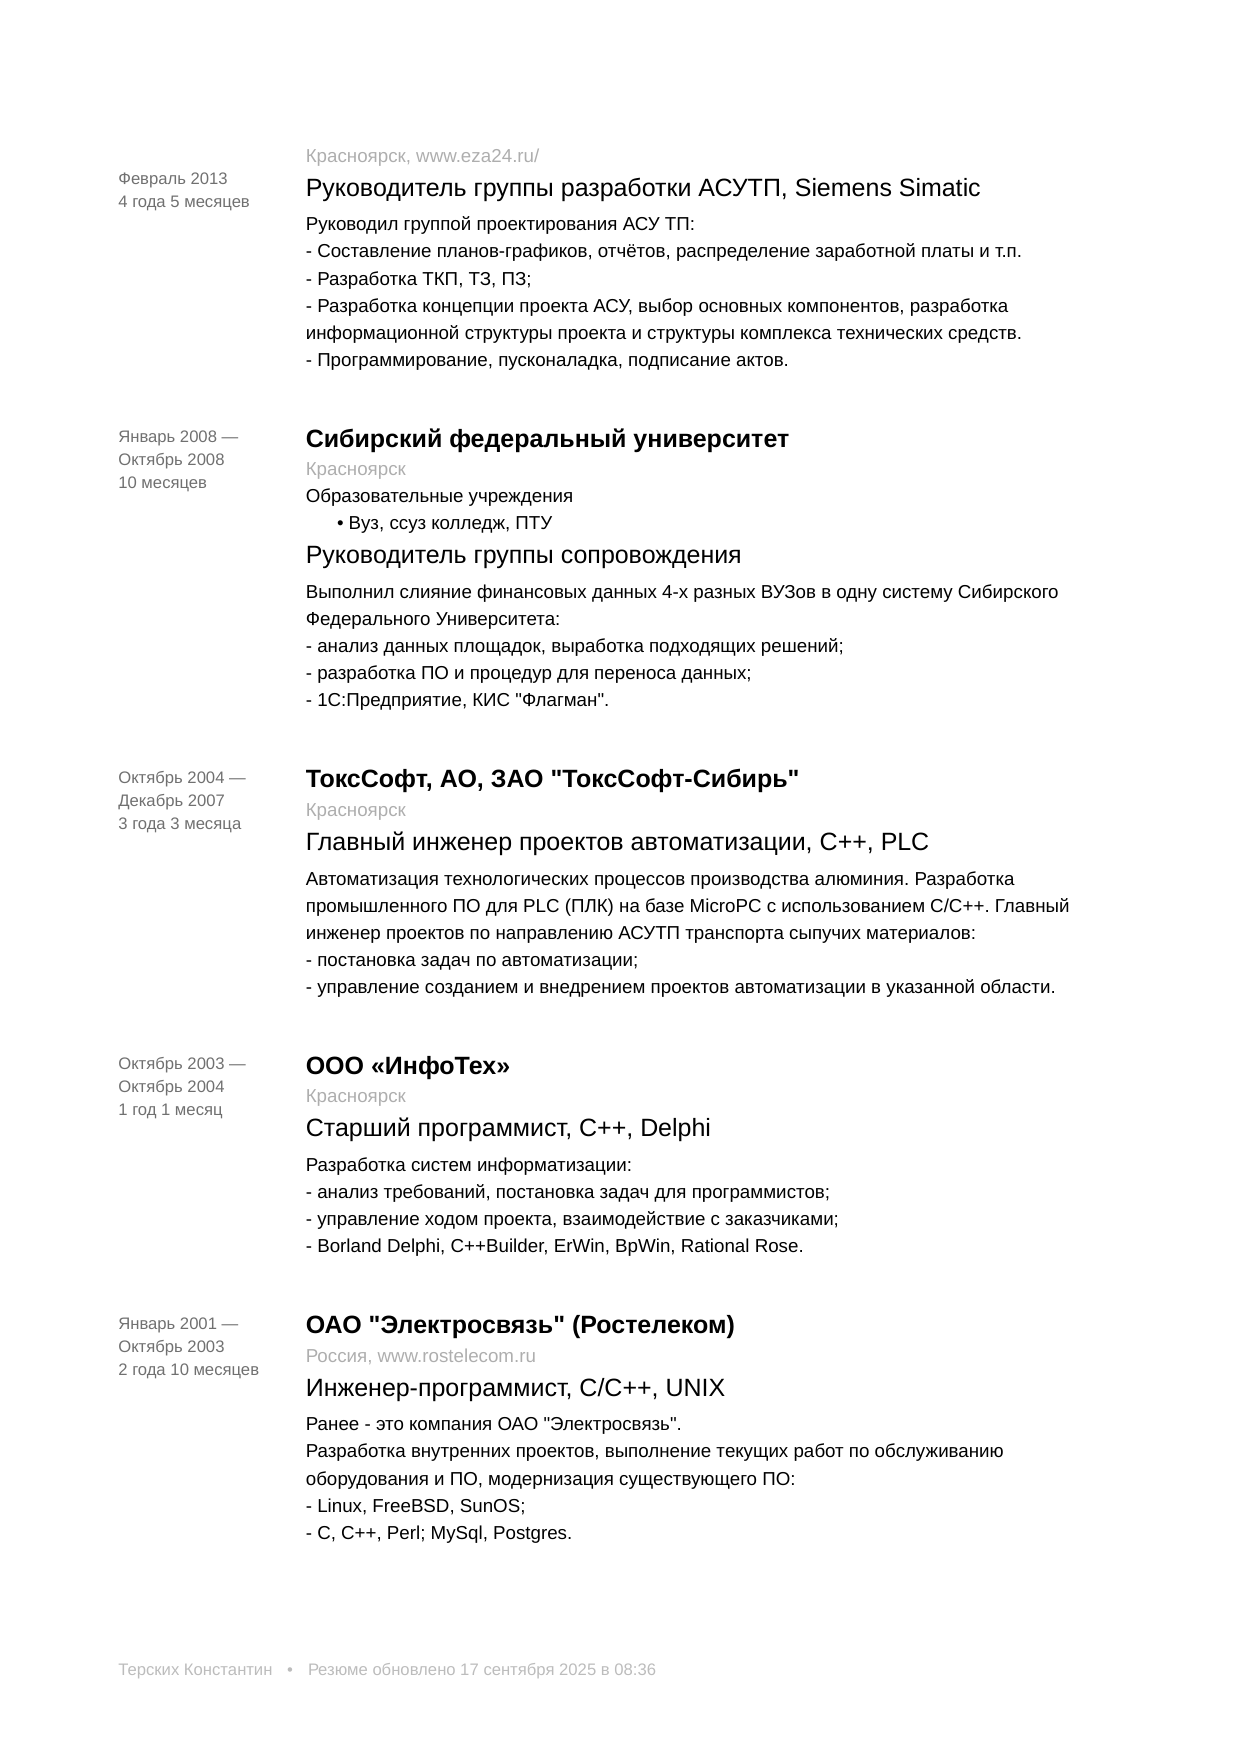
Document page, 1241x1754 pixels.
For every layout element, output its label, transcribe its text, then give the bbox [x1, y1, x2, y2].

table_cell [264, 1004, 306, 1263]
table_cell [264, 118, 306, 376]
table_cell ОАО "Электросвязь" (Ростелеком) Россия, www.rostelecom.ru Инженер-программист, C/C++, UNIX Ранее - это компания ОАО "Электросвязь". Разработка внутренних проектов, выполнение текущих работ по обслуживанию оборудования и ПО, модернизация существующего ПО: - Linux, FreeBSD, SunOS; - C, C++, Perl; MySql, Postgres. [306, 1263, 1122, 1549]
table_cell Красноярск, www.eza24.ru/ Руководитель группы разработки АСУТП, Siemens Simatic Руководил группой проектирования АСУ ТП: - Составление планов-графиков, отчётов, распределение заработной платы и т.п. - Разработка ТКП, ТЗ, ПЗ; - Разработка концепции проекта АСУ, выбор основных компонентов, разработка информационной структуры проекта и структуры комплекса технических средств. - Программирование, пусконаладка, подписание актов. [306, 118, 1122, 376]
table_cell Сибирский федеральный университет Красноярск Образовательные учреждения • Вуз, ссуз колледж, ПТУ Руководитель группы сопровождения Выполнил слияние финансовых данных 4-х разных ВУЗов в одну систему Сибирского Федерального Университета: - анализ данных площадок, выработка подходящих решений; - разработка ПО и процедур для переноса данных; - 1С:Предприятие, КИС "Флагман". [306, 376, 1122, 717]
table_cell [264, 376, 306, 717]
table_cell ТоксСофт, АО, ЗАО "ТоксСофт-Сибирь" Красноярск Главный инженер проектов автоматизации, C++, PLC Автоматизация технологических процессов производства алюминия. Разработка промышленного ПО для PLC (ПЛК) на базе MicroPC с использованием C/C++. Главный инженер проектов по направлению АСУТП транспорта сыпучих материалов: - постановка задач по автоматизации; - управление созданием и внедрением проектов автоматизации в указанной области. [306, 717, 1122, 1003]
table_cell Октябрь 2003 — Октябрь 2004 1 год 1 месяц [118, 1004, 264, 1263]
table_cell Февраль 2013 4 года 5 месяцев [118, 118, 264, 376]
table_cell [264, 1263, 306, 1549]
table_cell Январь 2008 — Октябрь 2008 10 месяцев [118, 376, 264, 717]
table_cell Январь 2001 — Октябрь 2003 2 года 10 месяцев [118, 1263, 264, 1549]
table_cell ООО «ИнфоТех» Красноярск Старший программист, C++, Delphi Разработка систем информатизации: - анализ требований, постановка задач для программистов; - управление ходом проекта, взаимодействие с заказчиками; - Borland Delphi, C++Builder, ErWin, BpWin, Rational Rose. [306, 1004, 1122, 1263]
table_cell Октябрь 2004 — Декабрь 2007 3 года 3 месяца [118, 717, 264, 1003]
table_cell [264, 717, 306, 1003]
